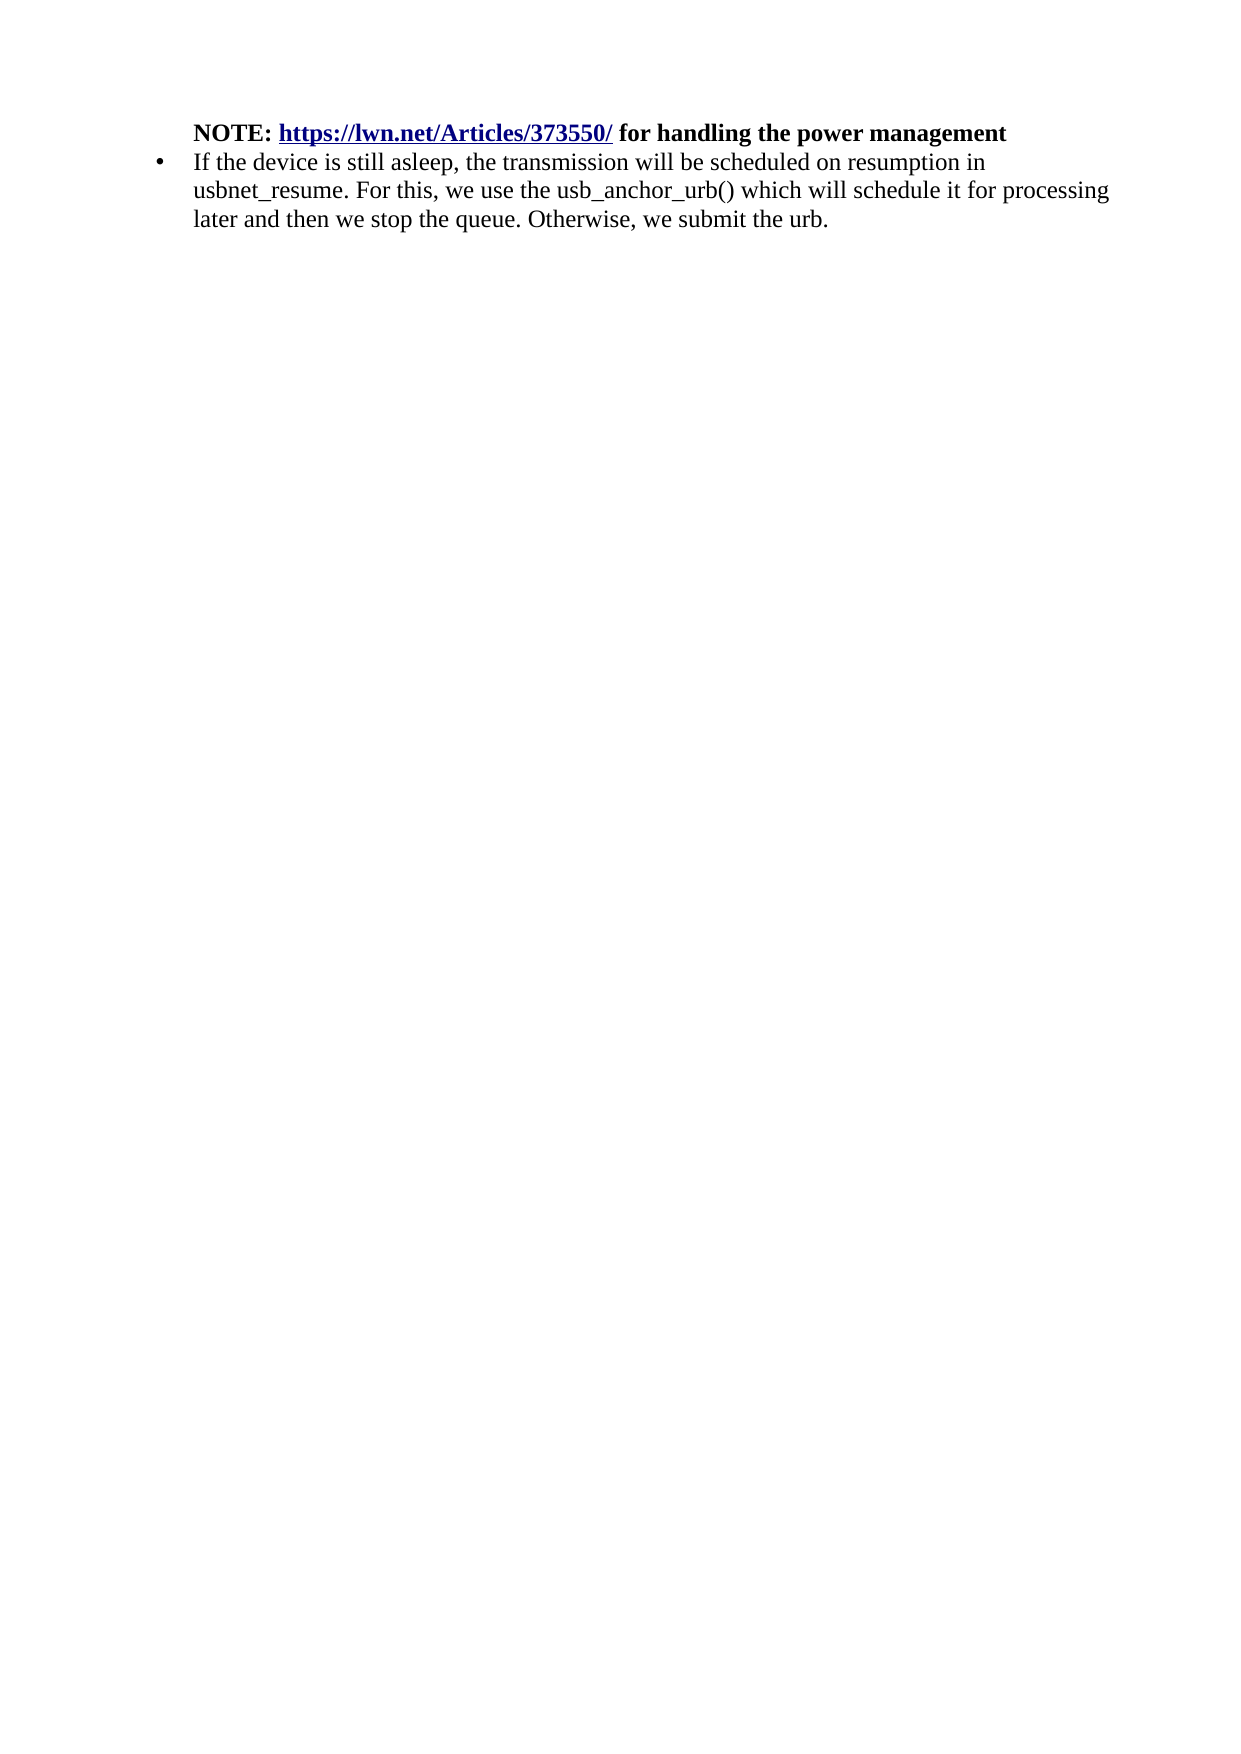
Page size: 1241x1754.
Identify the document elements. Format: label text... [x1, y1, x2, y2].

list If the device is still asleep, the transmission will be scheduled on resumption in usbnet_resume. For this, we use the usb_anchor_urb() which will schedule it for processing later and then we stop the queue. Otherwise, we submit the urb. [156, 147, 1122, 233]
list NOTE: https://lwn.net/Articles/373550/ for handling the power management [156, 118, 1122, 147]
